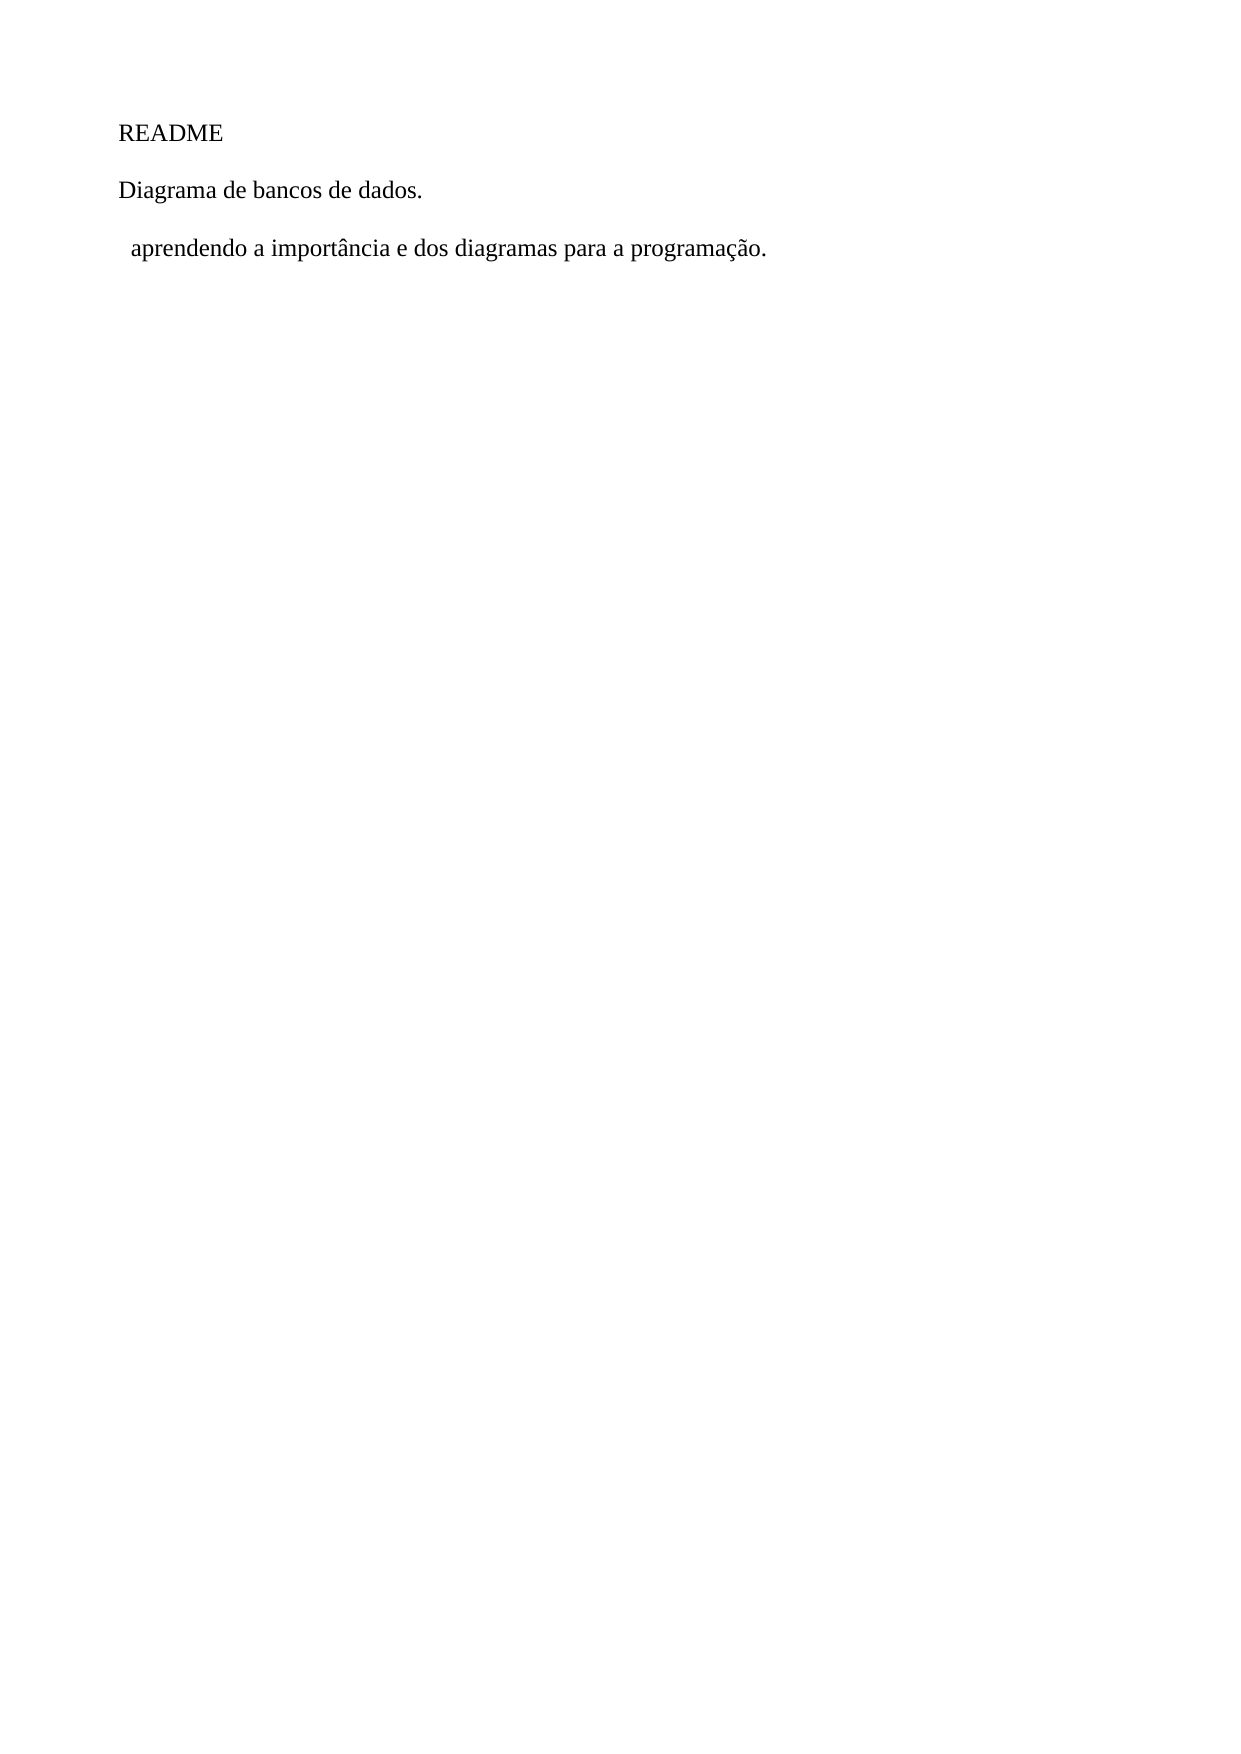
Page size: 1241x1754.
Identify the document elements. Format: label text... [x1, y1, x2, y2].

text Diagrama de bancos de dados. [118, 176, 1122, 204]
text README [118, 118, 1122, 147]
text aprendendo a importância e dos diagramas para a programação. [118, 233, 1122, 262]
